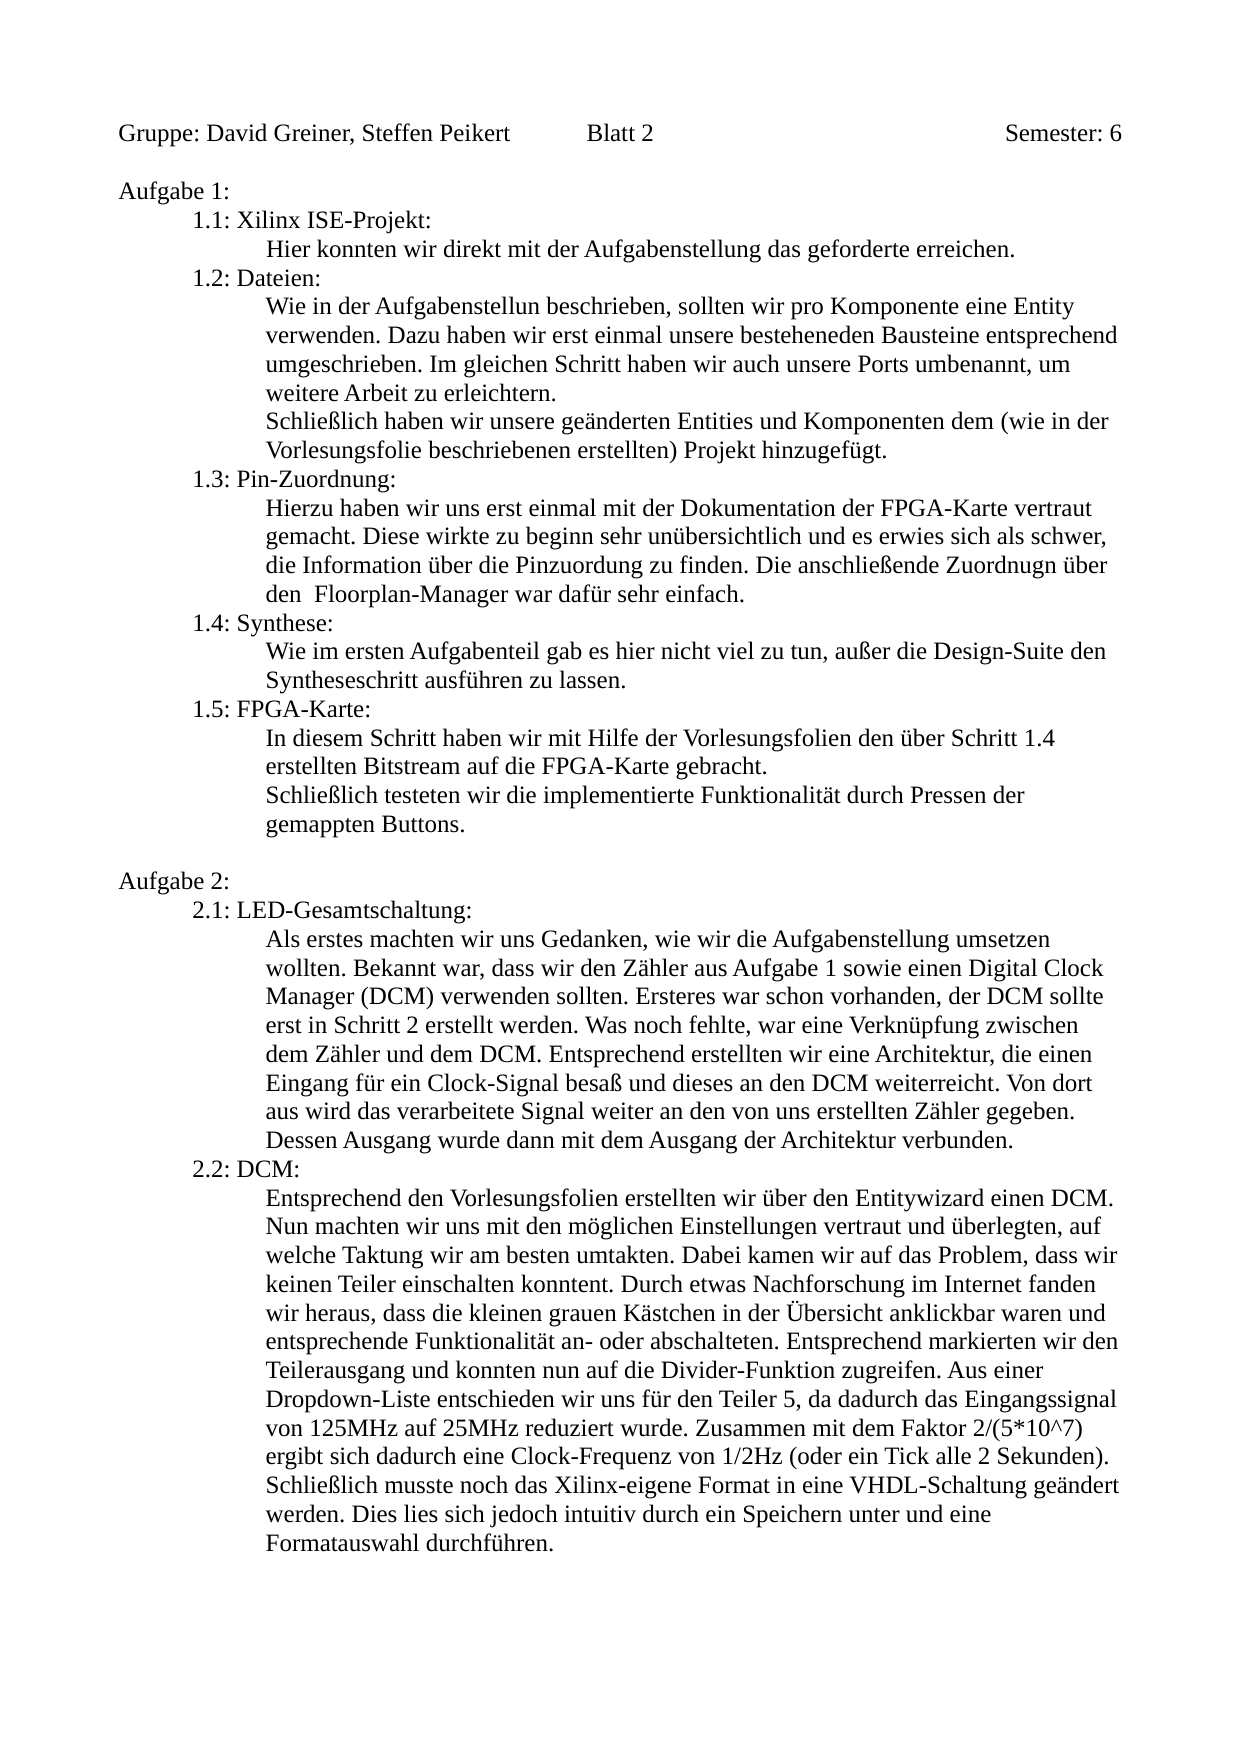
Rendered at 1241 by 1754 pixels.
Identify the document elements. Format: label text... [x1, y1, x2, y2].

text 1.3: Pin-Zuordnung: [118, 464, 1122, 493]
text 1.2: Dateien: [118, 263, 1122, 291]
text Hierzu haben wir uns erst einmal mit der Dokumentation der FPGA-Karte vertraut gemacht. Diese wirkte zu beginn sehr unübersichtlich und es erwies sich als schwer, die Information über die Pinzuordung zu finden. Die anschließende Zuordnugn über den Floorplan-Manager war dafür sehr einfach. [265, 493, 1122, 608]
text 1.4: Synthese: [118, 608, 1122, 636]
text In diesem Schritt haben wir mit Hilfe der Vorlesungsfolien den über Schritt 1.4 erstellten Bitstream auf die FPGA-Karte gebracht. Schließlich testeten wir die implementierte Funktionalität durch Pressen der gemappten Buttons. [265, 723, 1122, 838]
text Aufgabe 2: [118, 866, 1122, 895]
text 2.2: DCM: [118, 1154, 1122, 1183]
text Hier konnten wir direkt mit der Aufgabenstellung das geforderte erreichen. [118, 234, 1122, 263]
text Aufgabe 1: [118, 176, 1122, 205]
text 1.1: Xilinx ISE-Projekt: [118, 205, 1122, 234]
text Wie im ersten Aufgabenteil gab es hier nicht viel zu tun, außer die Design-Suite den Syntheseschritt ausführen zu lassen. [265, 636, 1122, 694]
text 2.1: LED-Gesamtschaltung: [118, 895, 1122, 924]
text Wie in der Aufgabenstellun beschrieben, sollten wir pro Komponente eine Entity verwenden. Dazu haben wir erst einmal unsere besteheneden Bausteine entsprechend umgeschrieben. Im gleichen Schritt haben wir auch unsere Ports umbenannt, um weitere Arbeit zu erleichtern. Schließlich haben wir unsere geänderten Entities und Komponenten dem (wie in der Vorlesungsfolie beschriebenen erstellten) Projekt hinzugefügt. [265, 291, 1122, 464]
text Schließlich musste noch das Xilinx-eigene Format in eine VHDL-Schaltung geändert werden. Dies lies sich jedoch intuitiv durch ein Speichern unter und eine Formatauswahl durchführen. [265, 1470, 1122, 1556]
text Entsprechend den Vorlesungsfolien erstellten wir über den Entitywizard einen DCM. Nun machten wir uns mit den möglichen Einstellungen vertraut und überlegten, auf welche Taktung wir am besten umtakten. Dabei kamen wir auf das Problem, dass wir keinen Teiler einschalten konntent. Durch etwas Nachforschung im Internet fanden wir heraus, dass die kleinen grauen Kästchen in der Übersicht anklickbar waren und entsprechende Funktionalität an- oder abschalteten. Entsprechend markierten wir den Teilerausgang und konnten nun auf die Divider-Funktion zugreifen. Aus einer Dropdown-Liste entschieden wir uns für den Teiler 5, da dadurch das Eingangssignal von 125MHz auf 25MHz reduziert wurde. Zusammen mit dem Faktor 2/(5*10^7) ergibt sich dadurch eine Clock-Frequenz von 1/2Hz (oder ein Tick alle 2 Sekunden). [265, 1183, 1122, 1470]
text 1.5: FPGA-Karte: [118, 694, 1122, 723]
text Als erstes machten wir uns Gedanken, wie wir die Aufgabenstellung umsetzen wollten. Bekannt war, dass wir den Zähler aus Aufgabe 1 sowie einen Digital Clock Manager (DCM) verwenden sollten. Ersteres war schon vorhanden, der DCM sollte erst in Schritt 2 erstellt werden. Was noch fehlte, war eine Verknüpfung zwischen dem Zähler und dem DCM. Entsprechend erstellten wir eine Architektur, die einen Eingang für ein Clock-Signal besaß und dieses an den DCM weiterreicht. Von dort aus wird das verarbeitete Signal weiter an den von uns erstellten Zähler gegeben. Dessen Ausgang wurde dann mit dem Ausgang der Architektur verbunden. [265, 924, 1122, 1154]
